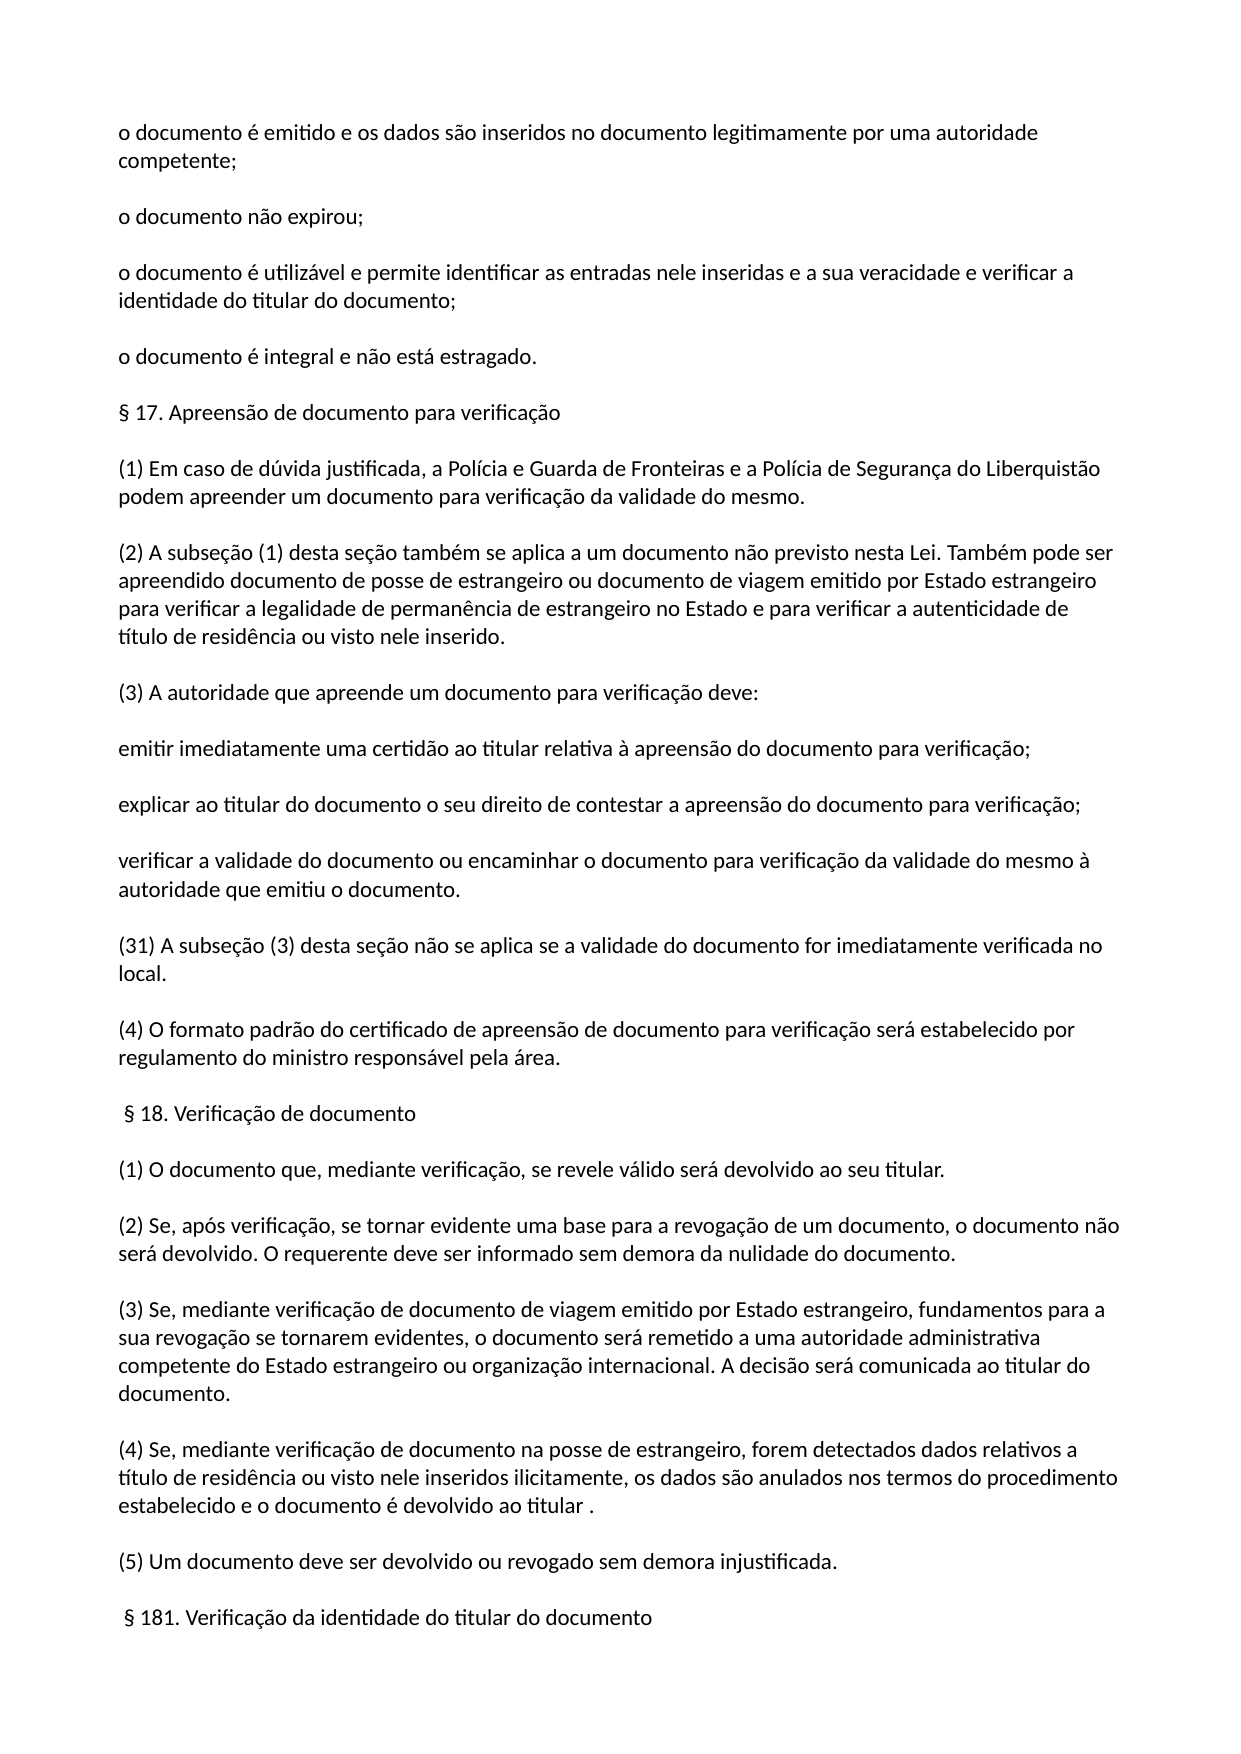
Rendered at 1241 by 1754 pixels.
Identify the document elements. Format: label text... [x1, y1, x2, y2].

text (2) Se, após verificação, se tornar evidente uma base para a revogação de um documento, o documento não será devolvido. O requerente deve ser informado sem demora da nulidade do documento. [118, 1211, 1122, 1267]
text (4) Se, mediante verificação de documento na posse de estrangeiro, forem detectados dados relativos a título de residência ou visto nele inseridos ilicitamente, os dados são anulados nos termos do procedimento estabelecido e o documento é devolvido ao titular . [118, 1435, 1122, 1519]
text § 17. Apreensão de documento para verificação [118, 398, 1122, 426]
text verificar a validade do documento ou encaminhar o documento para verificação da validade do mesmo à autoridade que emitiu o documento. [118, 847, 1122, 903]
text (5) Um documento deve ser devolvido ou revogado sem demora injustificada. [118, 1547, 1122, 1575]
text (31) A subseção (3) desta seção não se aplica se a validade do documento for imediatamente verificada no local. [118, 931, 1122, 987]
text o documento é emitido e os dados são inseridos no documento legitimamente por uma autoridade competente; [118, 118, 1122, 174]
text § 181. Verificação da identidade do titular do documento [118, 1603, 1122, 1631]
text (1) Em caso de dúvida justificada, a Polícia e Guarda de Fronteiras e a Polícia de Segurança do Liberquistão podem apreender um documento para verificação da validade do mesmo. [118, 454, 1122, 510]
text (3) A autoridade que apreende um documento para verificação deve: [118, 678, 1122, 707]
text (3) Se, mediante verificação de documento de viagem emitido por Estado estrangeiro, fundamentos para a sua revogação se tornarem evidentes, o documento será remetido a uma autoridade administrativa competente do Estado estrangeiro ou organização internacional. A decisão será comunicada ao titular do documento. [118, 1295, 1122, 1407]
text (4) O formato padrão do certificado de apreensão de documento para verificação será estabelecido por regulamento do ministro responsável pela área. [118, 1015, 1122, 1071]
text o documento é utilizável e permite identificar as entradas nele inseridas e a sua veracidade e verificar a identidade do titular do documento; [118, 258, 1122, 314]
text emitir imediatamente uma certidão ao titular relativa à apreensão do documento para verificação; [118, 734, 1122, 763]
text (2) A subseção (1) desta seção também se aplica a um documento não previsto nesta Lei. Também pode ser apreendido documento de posse de estrangeiro ou documento de viagem emitido por Estado estrangeiro para verificar a legalidade de permanência de estrangeiro no Estado e para verificar a autenticidade de título de residência ou visto nele inserido. [118, 538, 1122, 651]
text (1) O documento que, mediante verificação, se revele válido será devolvido ao seu titular. [118, 1155, 1122, 1183]
text explicar ao titular do documento o seu direito de contestar a apreensão do documento para verificação; [118, 791, 1122, 819]
text o documento não expirou; [118, 202, 1122, 230]
text o documento é integral e não está estragado. [118, 342, 1122, 370]
text § 18. Verificação de documento [118, 1099, 1122, 1127]
